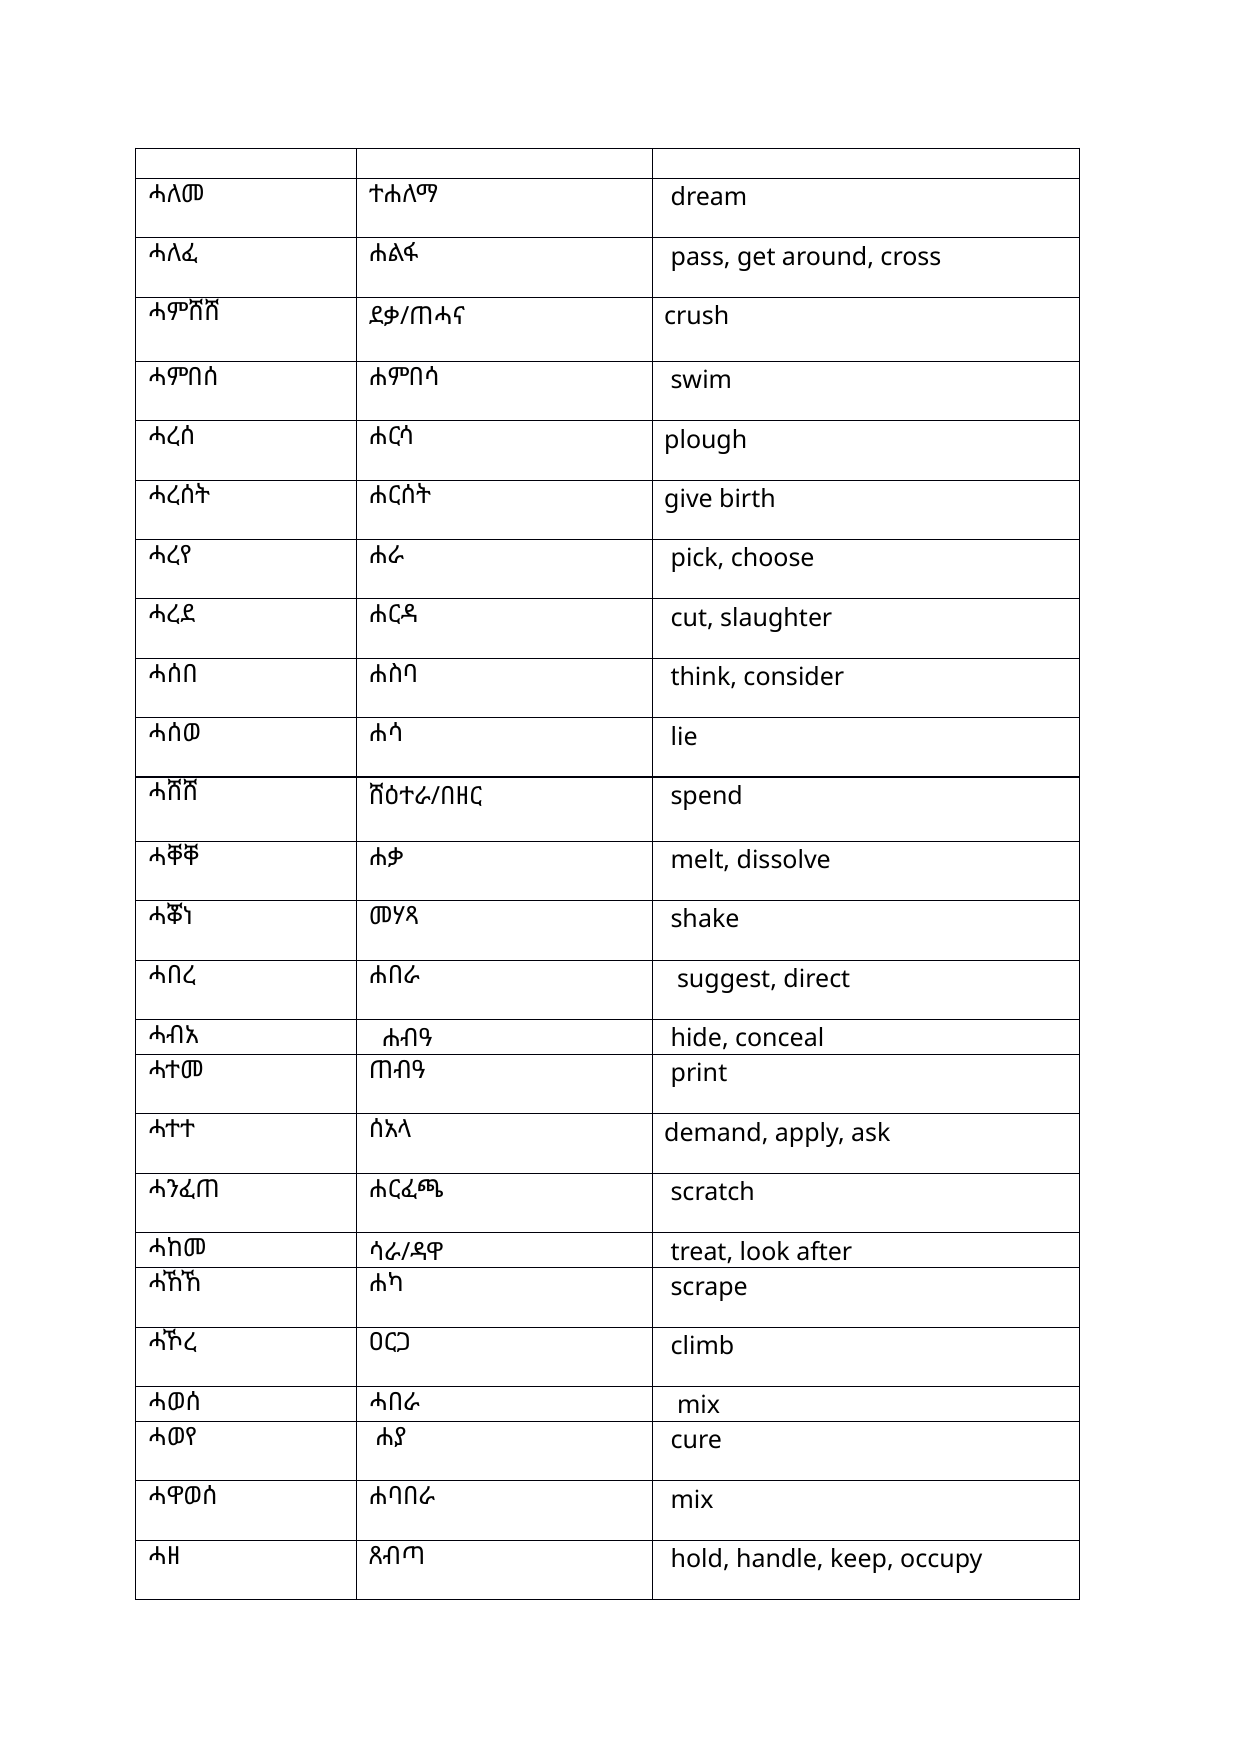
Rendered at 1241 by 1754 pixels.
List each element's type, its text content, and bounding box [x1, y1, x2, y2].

table_cell [357, 149, 652, 178]
table_cell ሰአላ [357, 1114, 652, 1173]
table_cell ሓበራ [357, 1387, 652, 1421]
table_cell ሓረሰት [136, 481, 356, 539]
table_cell ሓረየ [136, 540, 356, 598]
table_cell print [653, 1055, 1079, 1113]
table_cell ሓቖነ [136, 901, 356, 959]
table_cell ዐርጋ [357, 1328, 652, 1386]
table_cell ሳራ/ዳዋ [357, 1233, 652, 1267]
table_cell demand, apply, ask [653, 1114, 1079, 1173]
table_cell give birth [653, 481, 1079, 539]
table_cell ሓረሰ [136, 421, 356, 479]
table_cell cut, slaughter [653, 599, 1079, 658]
table_cell መሃጻ [357, 901, 652, 959]
table_cell lie [653, 718, 1079, 776]
table_cell ሸዕተራ/በዘር [357, 778, 652, 841]
table_cell ሓለመ [136, 179, 356, 237]
table_cell ሓተተ [136, 1114, 356, 1173]
table_cell ሐካ [357, 1268, 652, 1327]
table_cell ሓኸኸ [136, 1268, 356, 1327]
table_cell ሐርፈጫ [357, 1174, 652, 1232]
table_cell ሓሰወ [136, 718, 356, 776]
table_cell [653, 149, 1079, 178]
table_cell ሓከመ [136, 1233, 356, 1267]
table_cell hide, conceal [653, 1020, 1079, 1054]
table_cell ሓሸሸ [136, 778, 356, 841]
table_cell ሐልፋ [357, 238, 652, 297]
table_cell ደቃ/ጠሓና [357, 298, 652, 361]
table_cell ሐበራ [357, 961, 652, 1019]
table_cell pass, get around, cross [653, 238, 1079, 297]
table_cell scrape [653, 1268, 1079, 1327]
table_cell ሓለፈ [136, 238, 356, 297]
table_cell climb [653, 1328, 1079, 1386]
table_cell dream [653, 179, 1079, 237]
table_cell ተሐለማ [357, 179, 652, 237]
table_cell ሐስባ [357, 659, 652, 717]
table_cell suggest, direct [653, 961, 1079, 1019]
table_cell ሐያ [357, 1422, 652, 1480]
table_cell ሐቃ [357, 842, 652, 900]
table_cell treat, look after [653, 1233, 1079, 1267]
table_cell ሐርሳ [357, 421, 652, 479]
table_cell swim [653, 362, 1079, 420]
table_cell ሐራ [357, 540, 652, 598]
table_cell ሐሳ [357, 718, 652, 776]
table_cell pick, choose [653, 540, 1079, 598]
table_cell spend [653, 778, 1079, 841]
table_cell mix [653, 1481, 1079, 1540]
table_cell ሓተመ [136, 1055, 356, 1113]
table_cell scratch [653, 1174, 1079, 1232]
table_cell ሐብዓ [357, 1020, 652, 1054]
table_cell plough [653, 421, 1079, 479]
table_cell ሓወየ [136, 1422, 356, 1480]
table_cell shake [653, 901, 1079, 959]
table_cell ሐርዳ [357, 599, 652, 658]
table_cell cure [653, 1422, 1079, 1480]
table_cell mix [653, 1387, 1079, 1421]
table_cell melt, dissolve [653, 842, 1079, 900]
table_cell ሓበረ [136, 961, 356, 1019]
table_cell [136, 149, 356, 178]
table_cell ሓዘ [136, 1541, 356, 1599]
table_cell ጸብጣ [357, 1541, 652, 1599]
table_cell ሓምሸሸ [136, 298, 356, 361]
table_cell ጠብዓ [357, 1055, 652, 1113]
table_cell ሓኾረ [136, 1328, 356, 1386]
table_cell ሐምበሳ [357, 362, 652, 420]
table_cell ሓብአ [136, 1020, 356, 1054]
table_cell ሓቐቐ [136, 842, 356, 900]
table_cell ሐባበራ [357, 1481, 652, 1540]
table_cell ሓንፈጠ [136, 1174, 356, 1232]
table_cell think, consider [653, 659, 1079, 717]
table_cell ሓረደ [136, 599, 356, 658]
table_cell crush [653, 298, 1079, 361]
table_cell ሓወሰ [136, 1387, 356, 1421]
table_cell ሓዋወሰ [136, 1481, 356, 1540]
table_cell ሐርሰት [357, 481, 652, 539]
table_cell ሓሰበ [136, 659, 356, 717]
table_cell ሓምበሰ [136, 362, 356, 420]
table_cell hold, handle, keep, occupy [653, 1541, 1079, 1599]
